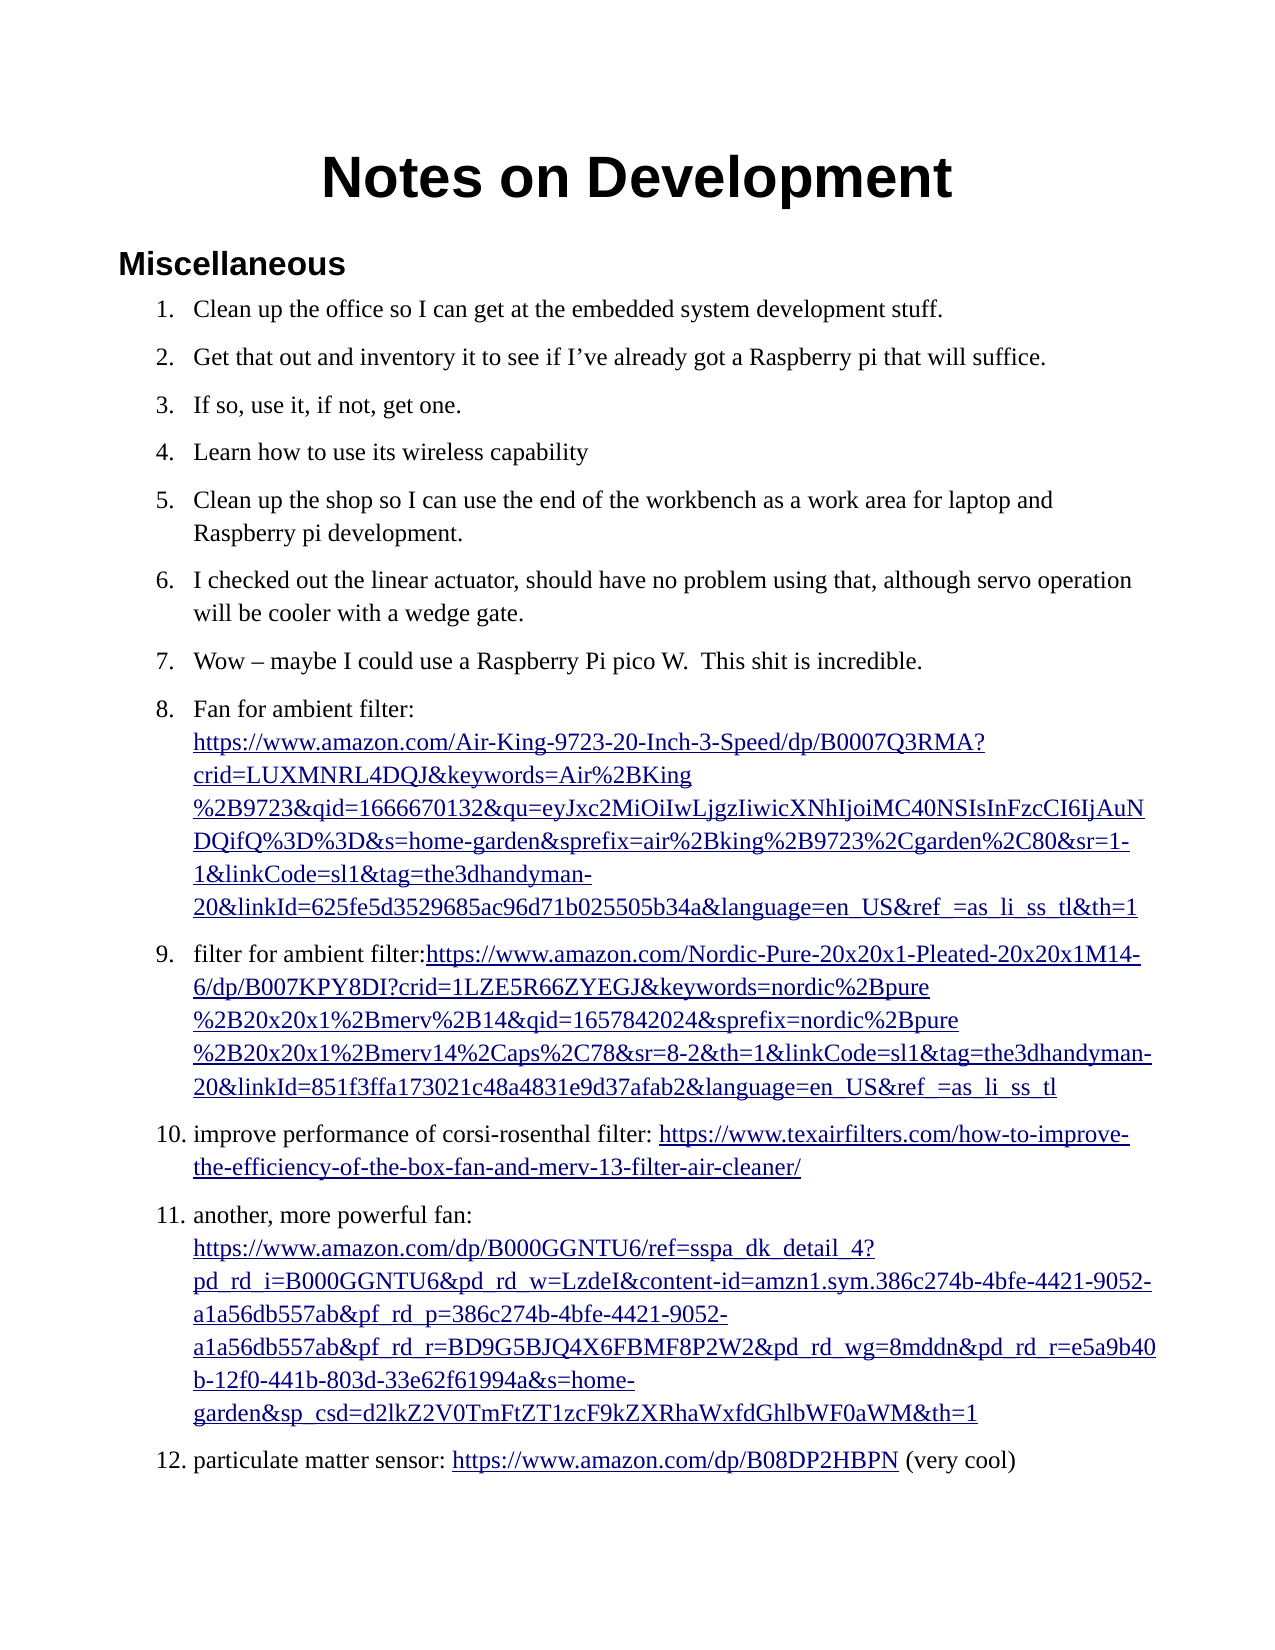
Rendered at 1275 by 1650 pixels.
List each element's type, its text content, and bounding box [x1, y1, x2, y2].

list Clean up the office so I can get at the embedded system development stuff. [156, 294, 1157, 323]
title Notes on Development [118, 143, 1157, 210]
list Clean up the shop so I can use the end of the workbench as a work area for laptop and Raspberry pi development. [156, 485, 1157, 547]
list Get that out and inventory it to see if I’ve already got a Raspberry pi that will suffice. [156, 342, 1157, 371]
list Fan for ambient filter: https://www.amazon.com/Air-King-9723-20-Inch-3-Speed/dp/B0007Q3RMA?crid=LUXMNRL4DQJ&keywords=Air%2BKing%2B9723&qid=1666670132&qu=eyJxc2MiOiIwLjgzIiwicXNhIjoiMC40NSIsInFzcCI6IjAuNDQifQ%3D%3D&s=home-garden&sprefix=air%2Bking%2B9723%2Cgarden%2C80&sr=1-1&linkCode=sl1&tag=the3dhandyman-20&linkId=625fe5d3529685ac96d71b025505b34a&language=en_US&ref_=as_li_ss_tl&th=1 [156, 694, 1157, 921]
subtitle Miscellaneous [118, 243, 1157, 282]
list another, more powerful fan: https://www.amazon.com/dp/B000GGNTU6/ref=sspa_dk_detail_4?pd_rd_i=B000GGNTU6&pd_rd_w=LzdeI&content-id=amzn1.sym.386c274b-4bfe-4421-9052-a1a56db557ab&pf_rd_p=386c274b-4bfe-4421-9052-a1a56db557ab&pf_rd_r=BD9G5BJQ4X6FBMF8P2W2&pd_rd_wg=8mddn&pd_rd_r=e5a9b40b-12f0-441b-803d-33e62f61994a&s=home-garden&sp_csd=d2lkZ2V0TmFtZT1zcF9kZXRhaWxfdGhlbWF0aWM&th=1 [156, 1200, 1157, 1427]
list Wow – maybe I could use a Raspberry Pi pico W. This shit is incredible. [156, 646, 1157, 675]
list improve performance of corsi-rosenthal filter: https://www.texairfilters.com/how-to-improve-the-efficiency-of-the-box-fan-and-merv-13-filter-air-cleaner/ [156, 1119, 1157, 1181]
list particulate matter sensor: https://www.amazon.com/dp/B08DP2HBPN (very cool) [156, 1446, 1157, 1474]
list Learn how to use its wireless capability [156, 437, 1157, 466]
list I checked out the linear actuator, should have no problem using that, although servo operation will be cooler with a wedge gate. [156, 566, 1157, 627]
list filter for ambient filter:https://www.amazon.com/Nordic-Pure-20x20x1-Pleated-20x20x1M14-6/dp/B007KPY8DI?crid=1LZE5R66ZYEGJ&keywords=nordic%2Bpure%2B20x20x1%2Bmerv%2B14&qid=1657842024&sprefix=nordic%2Bpure%2B20x20x1%2Bmerv14%2Caps%2C78&sr=8-2&th=1&linkCode=sl1&tag=the3dhandyman-20&linkId=851f3ffa173021c48a4831e9d37afab2&language=en_US&ref_=as_li_ss_tl [156, 939, 1157, 1100]
list If so, use it, if not, get one. [156, 390, 1157, 418]
